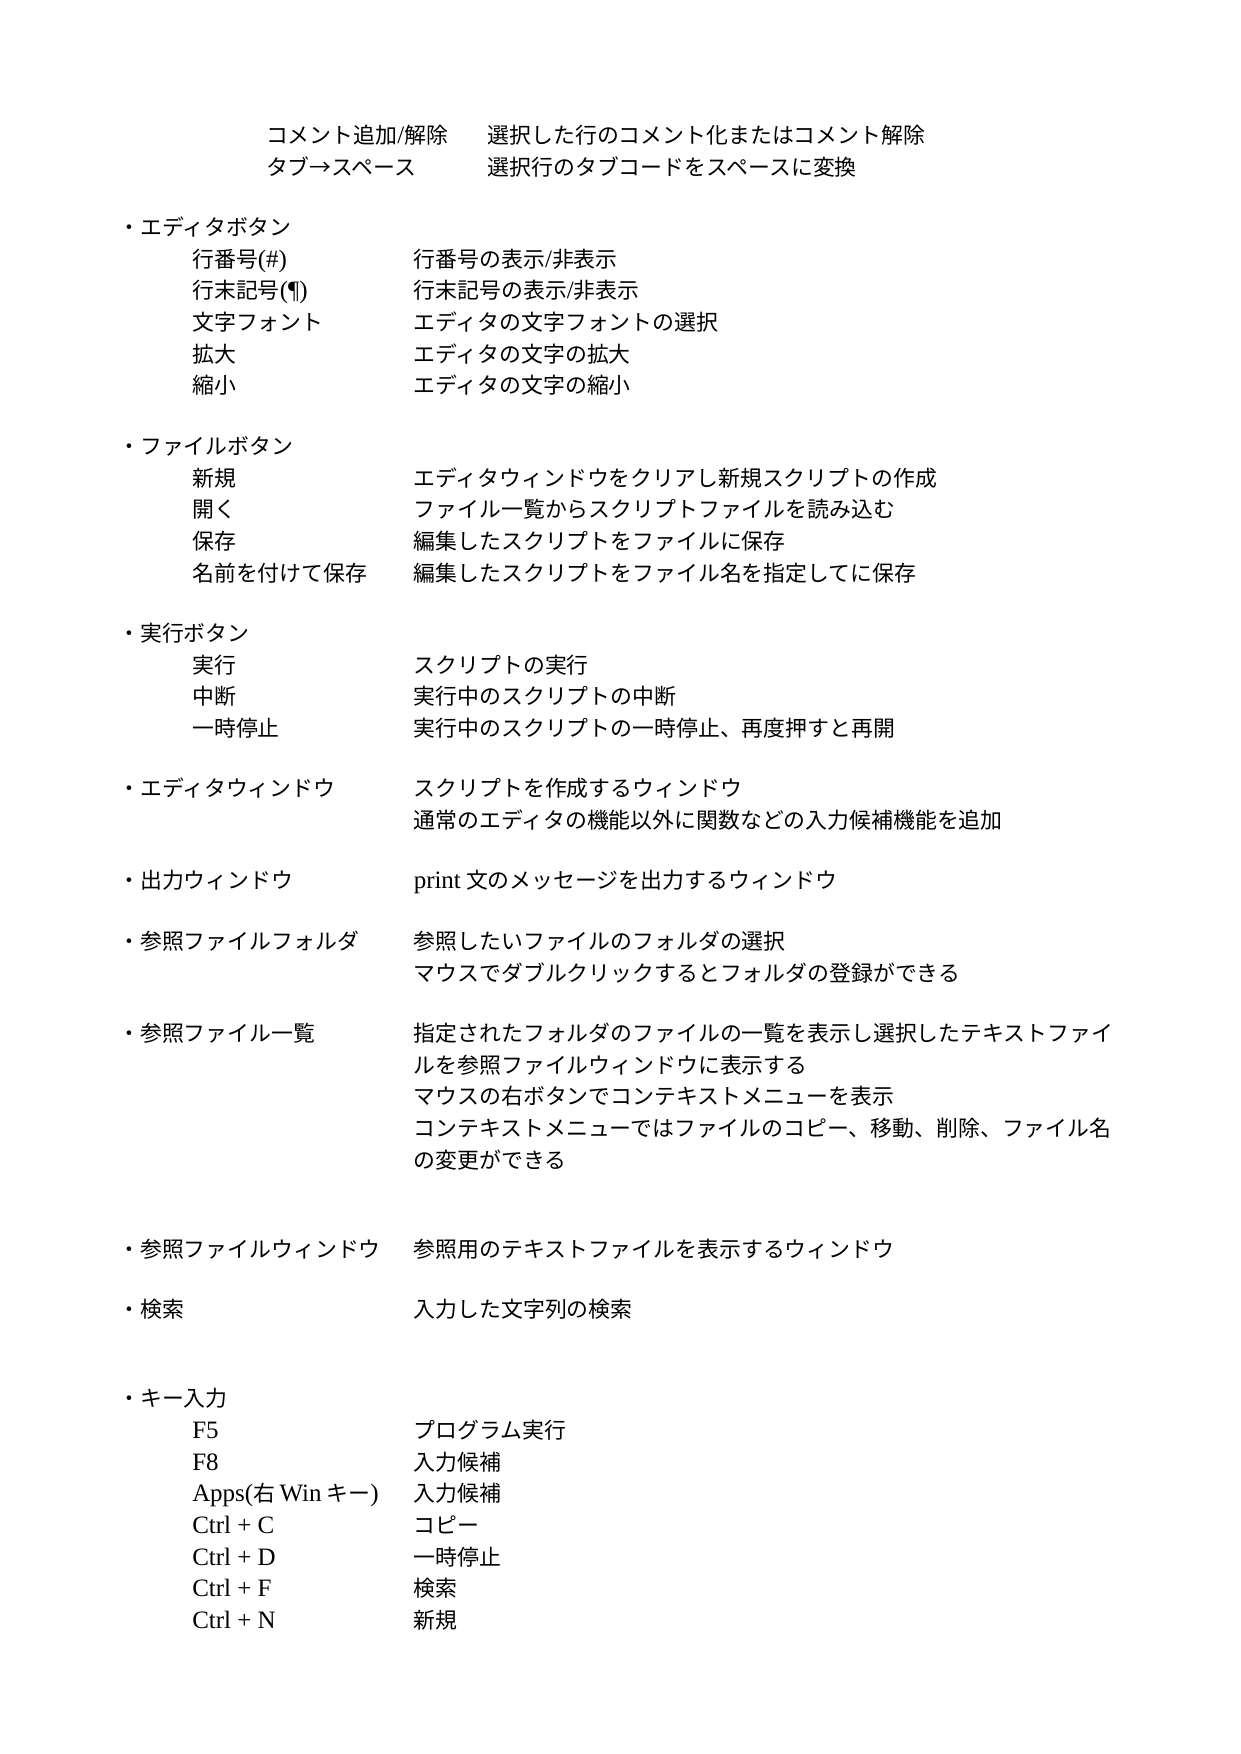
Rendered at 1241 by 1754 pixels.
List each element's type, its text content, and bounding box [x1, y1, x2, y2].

text Ctrl + F 検索 [118, 1571, 1122, 1603]
text ・参照ファイルフォルダ 参照したいファイルのフォルダの選択 [118, 924, 1122, 956]
text 縮小 エディタの文字の縮小 [118, 368, 1122, 400]
text Ctrl + D 一時停止 [118, 1540, 1122, 1571]
text 実行 スクリプトの実行 [118, 648, 1122, 679]
text コンテキストメニューではファイルのコピー、移動、削除、ファイル名の変更ができる [118, 1111, 1122, 1174]
text ・エディタウィンドウ スクリプトを作成するウィンドウ [118, 771, 1122, 803]
text コメント追加/解除 選択した行のコメント化またはコメント解除 [118, 118, 1122, 150]
text F8 入力候補 [118, 1445, 1122, 1476]
text タブ→スペース 選択行のタブコードをスペースに変換 [118, 150, 1122, 181]
text ・ファイルボタン [118, 429, 1122, 461]
text ・出力ウィンドウ print文のメッセージを出力するウィンドウ [118, 863, 1122, 895]
text 一時停止 実行中のスクリプトの一時停止、再度押すと再開 [118, 711, 1122, 743]
text F5 プログラム実行 [118, 1413, 1122, 1445]
text ・検索 入力した文字列の検索 [118, 1292, 1122, 1324]
text ・参照ファイル一覧 指定されたフォルダのファイルの一覧を表示し選択したテキストファイルを参照ファイルウィンドウに表示する [118, 1016, 1122, 1079]
text 新規 エディタウィンドウをクリアし新規スクリプトの作成 [118, 461, 1122, 492]
text マウスでダブルクリックするとフォルダの登録ができる [118, 956, 1122, 987]
text 保存 編集したスクリプトをファイルに保存 [118, 524, 1122, 556]
text ・エディタボタン [118, 210, 1122, 242]
text 拡大 エディタの文字の拡大 [118, 337, 1122, 368]
text Ctrl + C コピー [118, 1508, 1122, 1540]
text Ctrl + N 新規 [118, 1603, 1122, 1635]
text Apps(右Winキー) 入力候補 [118, 1476, 1122, 1508]
text ・キー入力 [118, 1381, 1122, 1413]
text 行番号(#) 行番号の表示/非表示 [118, 242, 1122, 273]
text 通常のエディタの機能以外に関数などの入力候補機能を追加 [118, 803, 1122, 835]
text ・実行ボタン [118, 616, 1122, 648]
text 行末記号(¶) 行末記号の表示/非表示 [118, 273, 1122, 305]
text 開く ファイル一覧からスクリプトファイルを読み込む [118, 492, 1122, 524]
text ・参照ファイルウィンドウ 参照用のテキストファイルを表示するウィンドウ [118, 1232, 1122, 1263]
text 中断 実行中のスクリプトの中断 [118, 679, 1122, 711]
text 名前を付けて保存 編集したスクリプトをファイル名を指定してに保存 [118, 556, 1122, 587]
text 文字フォント エディタの文字フォントの選択 [118, 305, 1122, 337]
text マウスの右ボタンでコンテキストメニューを表示 [118, 1079, 1122, 1111]
